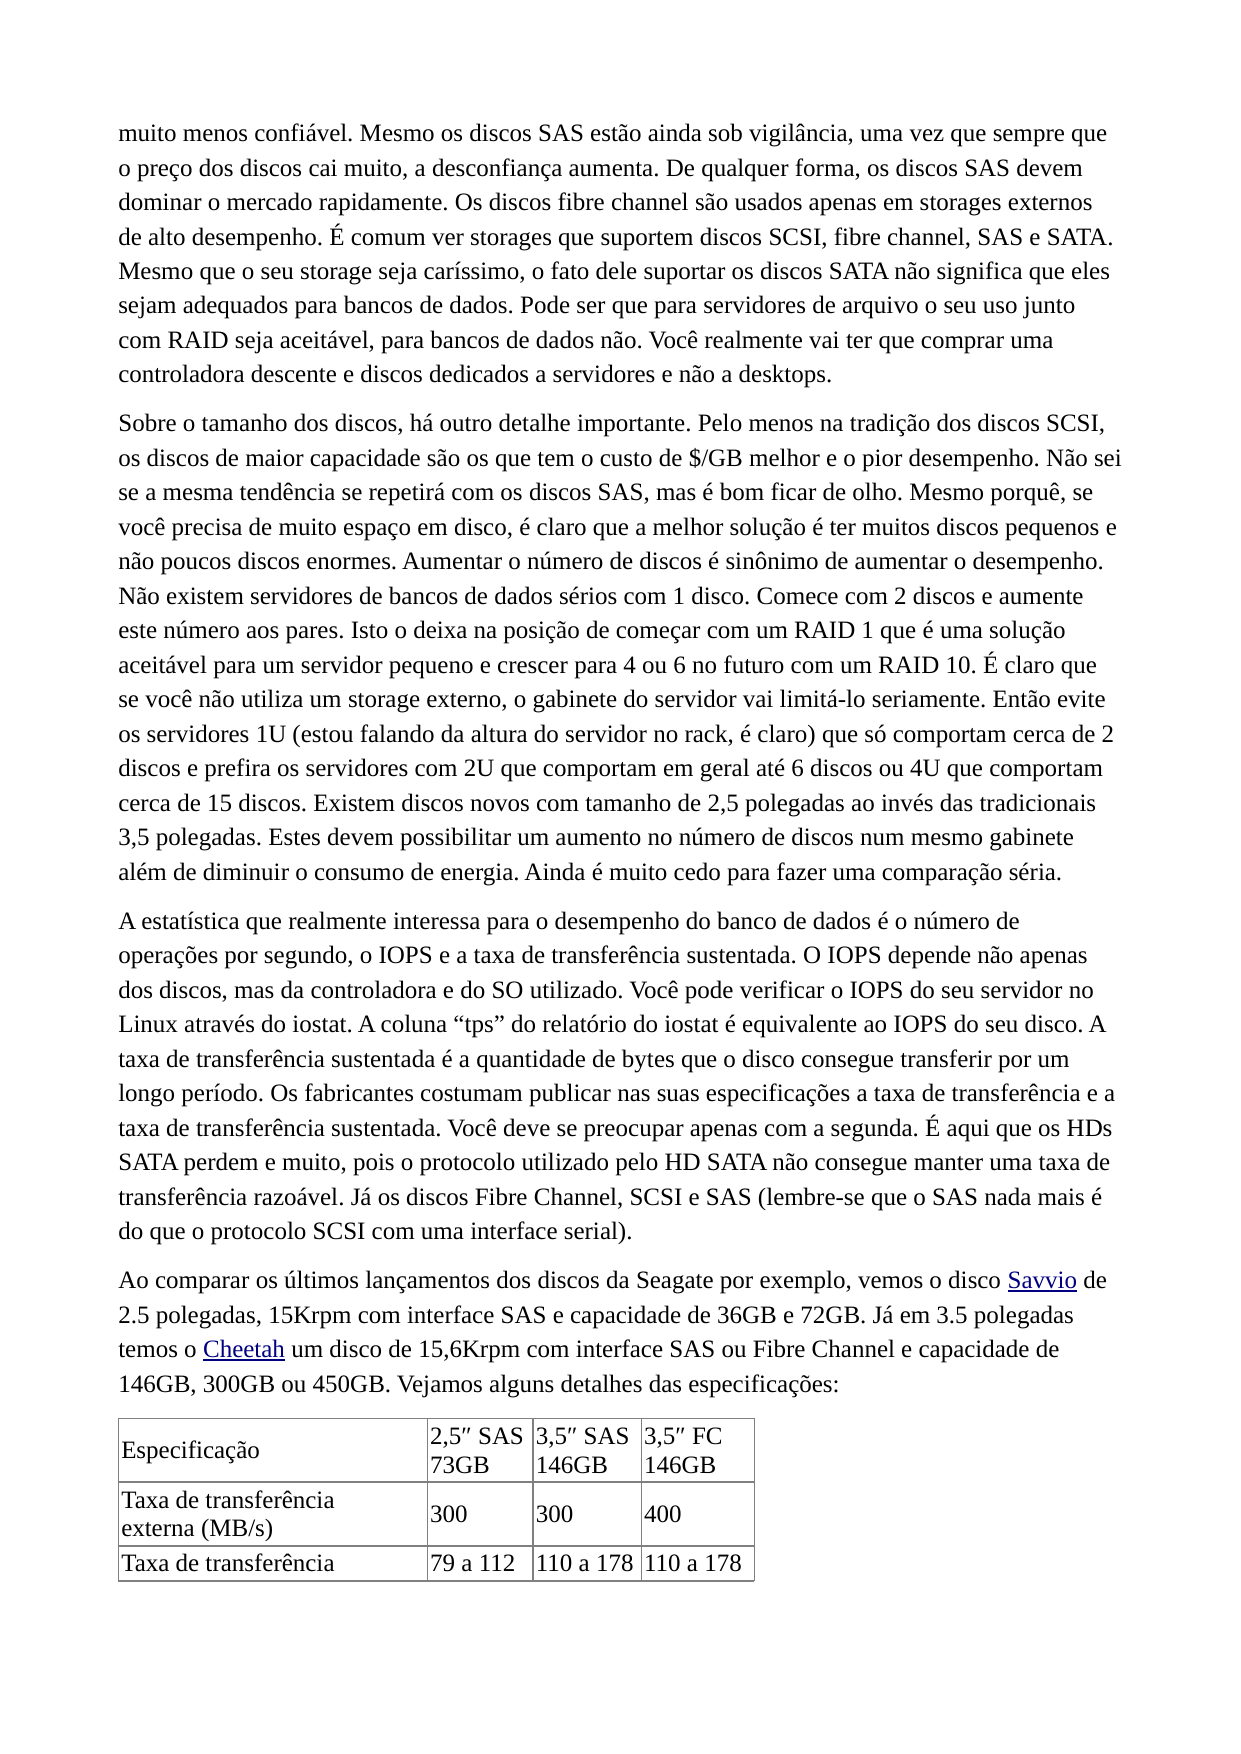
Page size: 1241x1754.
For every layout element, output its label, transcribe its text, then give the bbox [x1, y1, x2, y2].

table_cell 110 a 178 [642, 1547, 754, 1580]
text Ao comparar os últimos lançamentos dos discos da Seagate por exemplo, vemos o disco Savvio de 2.5 polegadas, 15Krpm com interface SAS e capacidade de 36GB e 72GB. Já em 3.5 polegadas temos o Cheetah um disco de 15,6Krpm com interface SAS ou Fibre Channel e capacidade de 146GB, 300GB ou 450GB. Vejamos alguns detalhes das especificações: [118, 1265, 1122, 1397]
table_cell 300 [534, 1483, 641, 1545]
text muito menos confiável. Mesmo os discos SAS estão ainda sob vigilância, uma vez que sempre que o preço dos discos cai muito, a desconfiança aumenta. De qualquer forma, os discos SAS devem dominar o mercado rapidamente. Os discos fibre channel são usados apenas em storages externos de alto desempenho. É comum ver storages que suportem discos SCSI, fibre channel, SAS e SATA. Mesmo que o seu storage seja caríssimo, o fato dele suportar os discos SATA não significa que eles sejam adequados para bancos de dados. Pode ser que para servidores de arquivo o seu uso junto com RAID seja aceitável, para bancos de dados não. Você realmente vai ter que comprar uma controladora descente e discos dedicados a servidores e não a desktops. [118, 118, 1122, 388]
table_cell 300 [428, 1483, 532, 1545]
table_cell 110 a 178 [534, 1547, 641, 1580]
text A estatística que realmente interessa para o desempenho do banco de dados é o número de operações por segundo, o IOPS e a taxa de transferência sustentada. O IOPS depende não apenas dos discos, mas da controladora e do SO utilizado. Você pode verificar o IOPS do seu servidor no Linux através do iostat. A coluna “tps” do relatório do iostat é equivalente ao IOPS do seu disco. A taxa de transferência sustentada é a quantidade de bytes que o disco consegue transferir por um longo período. Os fabricantes costumam publicar nas suas especificações a taxa de transferência e a taxa de transferência sustentada. Você deve se preocupar apenas com a segunda. É aqui que os HDs SATA perdem e muito, pois o protocolo utilizado pelo HD SATA não consegue manter uma taxa de transferência razoável. Já os discos Fibre Channel, SCSI e SAS (lembre-se que o SAS nada mais é do que o protocolo SCSI com uma interface serial). [118, 906, 1122, 1245]
table_cell Taxa de transferência [119, 1547, 427, 1580]
text Sobre o tamanho dos discos, há outro detalhe importante. Pelo menos na tradição dos discos SCSI, os discos de maior capacidade são os que tem o custo de $/GB melhor e o pior desempenho. Não sei se a mesma tendência se repetirá com os discos SAS, mas é bom ficar de olho. Mesmo porquê, se você precisa de muito espaço em disco, é claro que a melhor solução é ter muitos discos pequenos e não poucos discos enormes. Aumentar o número de discos é sinônimo de aumentar o desempenho. Não existem servidores de bancos de dados sérios com 1 disco. Comece com 2 discos e aumente este número aos pares. Isto o deixa na posição de começar com um RAID 1 que é uma solução aceitável para um servidor pequeno e crescer para 4 ou 6 no futuro com um RAID 10. É claro que se você não utiliza um storage externo, o gabinete do servidor vai limitá-lo seriamente. Então evite os servidores 1U (estou falando da altura do servidor no rack, é claro) que só comportam cerca de 2 discos e prefira os servidores com 2U que comportam em geral até 6 discos ou 4U que comportam cerca de 15 discos. Existem discos novos com tamanho de 2,5 polegadas ao invés das tradicionais 3,5 polegadas. Estes devem possibilitar um aumento no número de discos num mesmo gabinete além de diminuir o consumo de energia. Ainda é muito cedo para fazer uma comparação séria. [118, 408, 1122, 886]
table_header 2,5″ SAS 73GB [428, 1419, 532, 1481]
table_header 3,5″ SAS 146GB [534, 1419, 641, 1481]
table_header 3,5″ FC 146GB [642, 1419, 754, 1481]
table_cell Taxa de transferência externa (MB/s) [119, 1483, 427, 1545]
table_cell 79 a 112 [428, 1547, 532, 1580]
table_header Especificação [119, 1419, 427, 1481]
table_cell 400 [642, 1483, 754, 1545]
